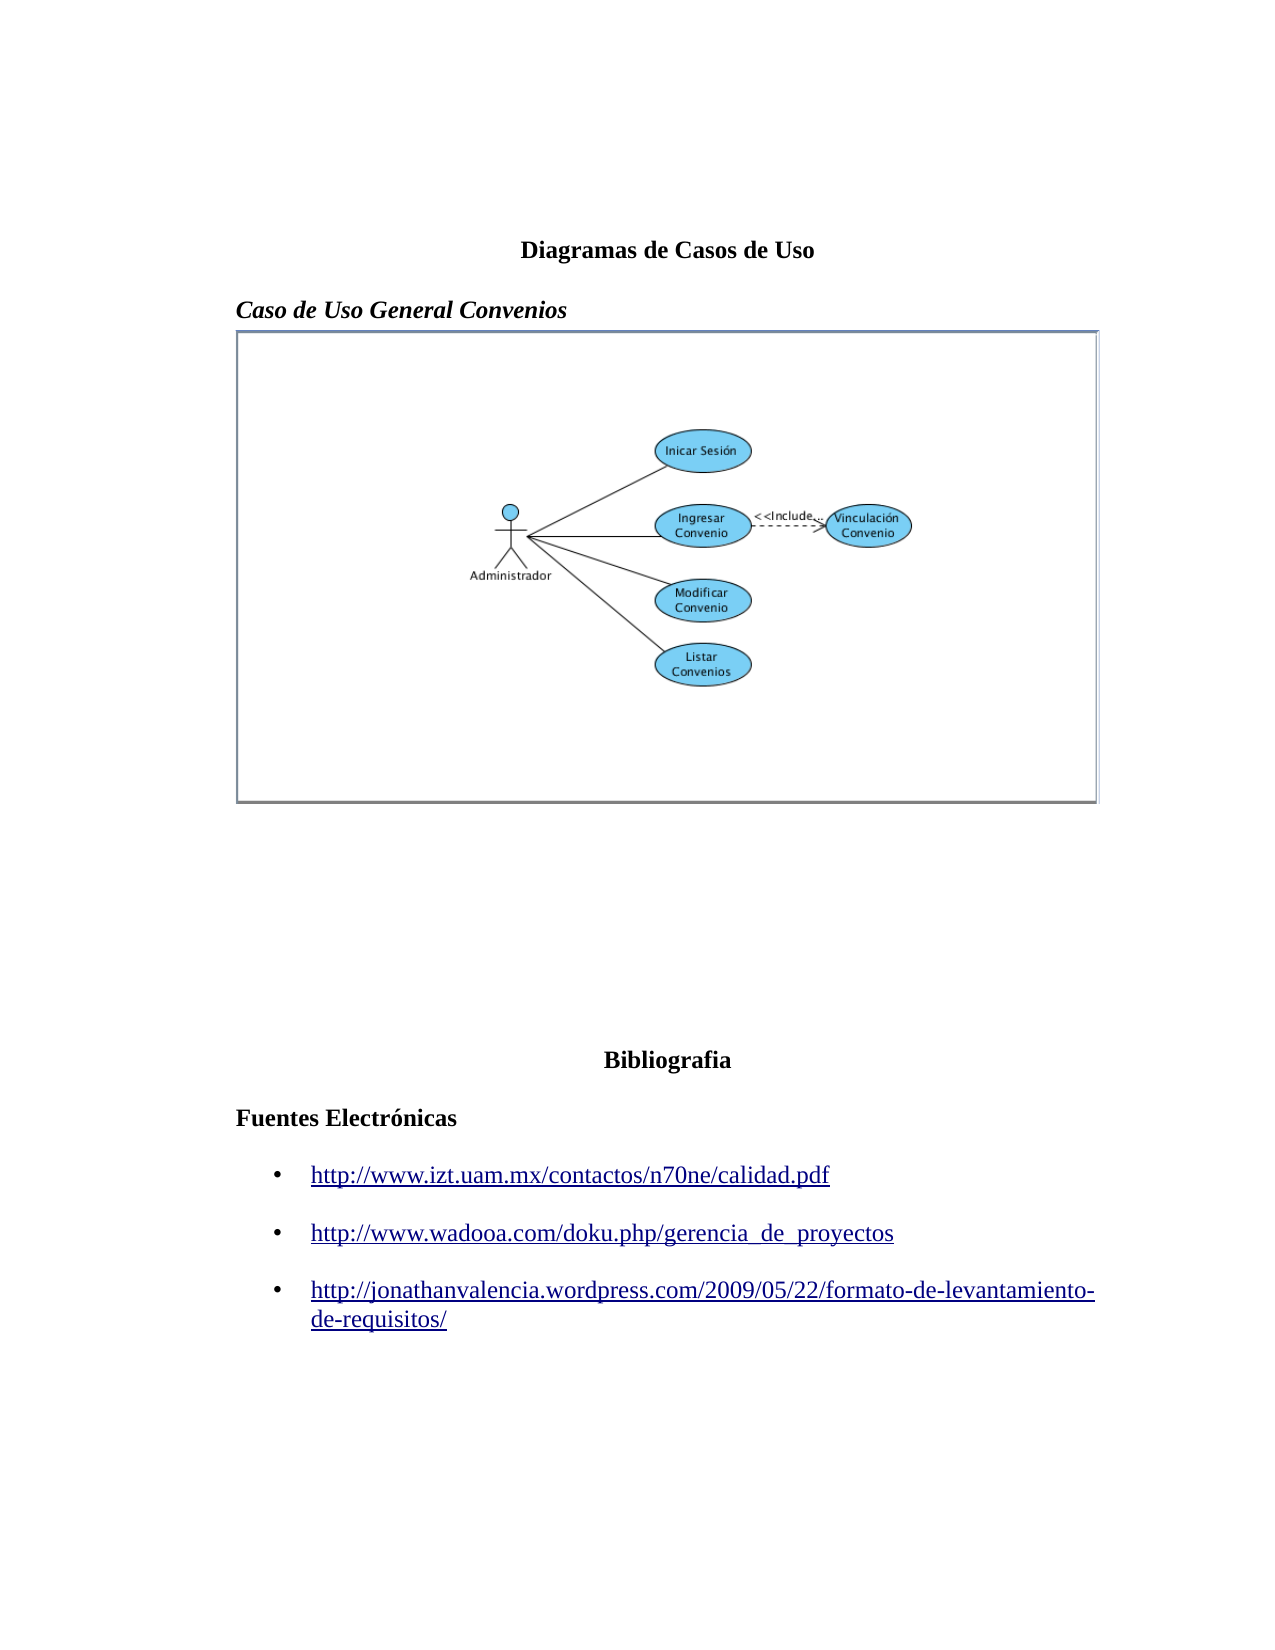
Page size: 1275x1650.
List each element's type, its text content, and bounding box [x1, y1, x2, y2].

list http://jonathanvalencia.wordpress.com/2009/05/22/formato-de-levantamiento-de-requisitos/ [273, 1275, 1099, 1333]
list http://www.izt.uam.mx/contactos/n70ne/calidad.pdf [273, 1160, 1099, 1189]
list http://www.wadooa.com/doku.php/gerencia_de_proyectos [273, 1218, 1099, 1247]
picture [235, 330, 1100, 804]
text Caso de Uso General Convenios [236, 296, 1099, 324]
text Bibliografia [236, 1045, 1099, 1074]
text Diagramas de Casos de Uso [236, 236, 1099, 264]
text Fuentes Electrónicas [236, 1103, 1099, 1132]
